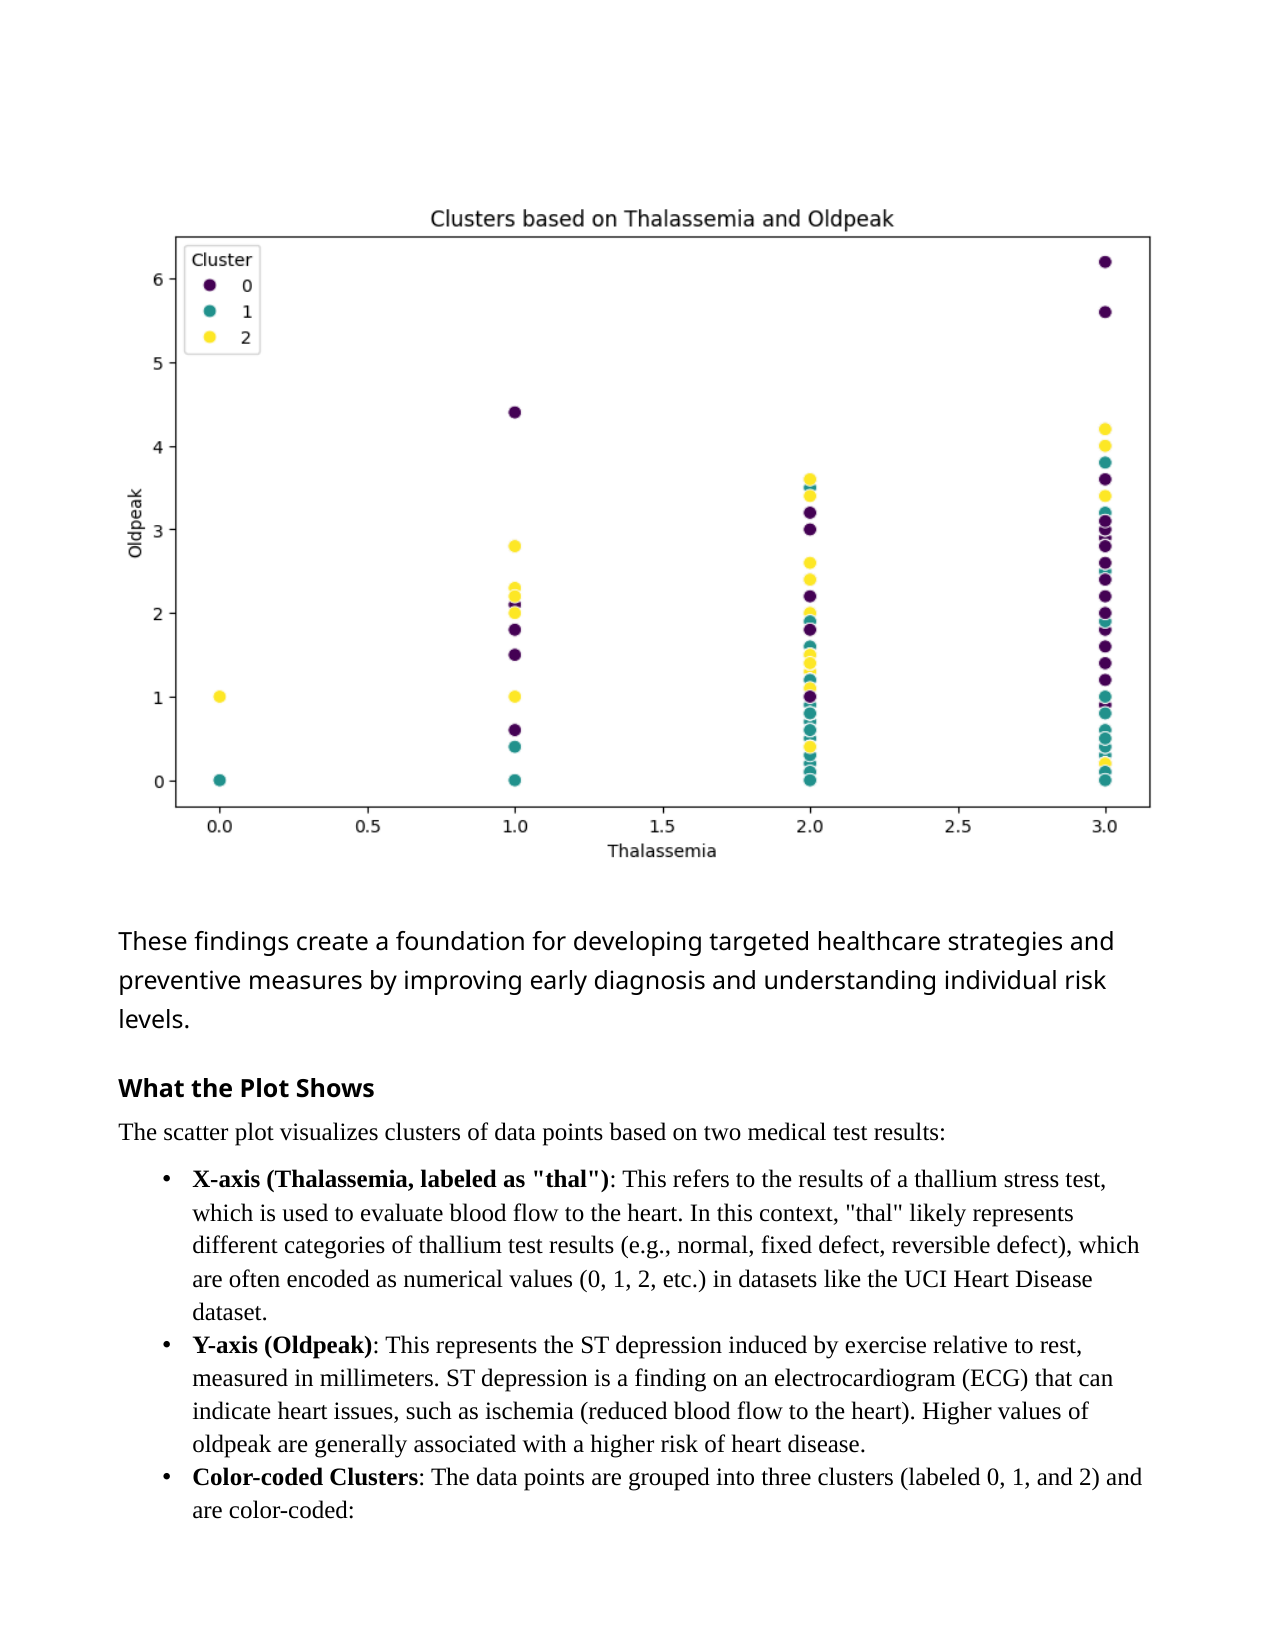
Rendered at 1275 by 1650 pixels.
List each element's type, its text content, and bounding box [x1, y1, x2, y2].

list Y-axis (Oldpeak): This represents the ST depression induced by exercise relative to rest, measured in millimeters. ST depression is a finding on an electrocardiogram (ECG) that can indicate heart issues, such as ischemia (reduced blood flow to the heart). Higher values of oldpeak are generally associated with a higher risk of heart disease. [162, 1330, 1157, 1457]
text These findings create a foundation for developing targeted healthcare strategies and preventive measures by improving early diagnosis and understanding individual risk levels. [118, 924, 1157, 1036]
list X-axis (Thalassemia, labeled as "thal"): This refers to the results of a thallium stress test, which is used to evaluate blood flow to the heart. In this context, "thal" likely represents different categories of thallium test results (e.g., normal, fixed defect, reversible defect), which are often encoded as numerical values (0, 1, 2, etc.) in datasets like the UCI Heart Disease dataset. [162, 1164, 1157, 1325]
text The scatter plot visualizes clusters of data points based on two medical test results: [118, 1117, 1157, 1146]
list Color-coded Clusters: The data points are grouped into three clusters (labeled 0, 1, and 2) and are color-coded: [162, 1462, 1157, 1523]
picture [115, 197, 1162, 872]
subtitle What the Plot Shows [118, 1070, 1157, 1104]
